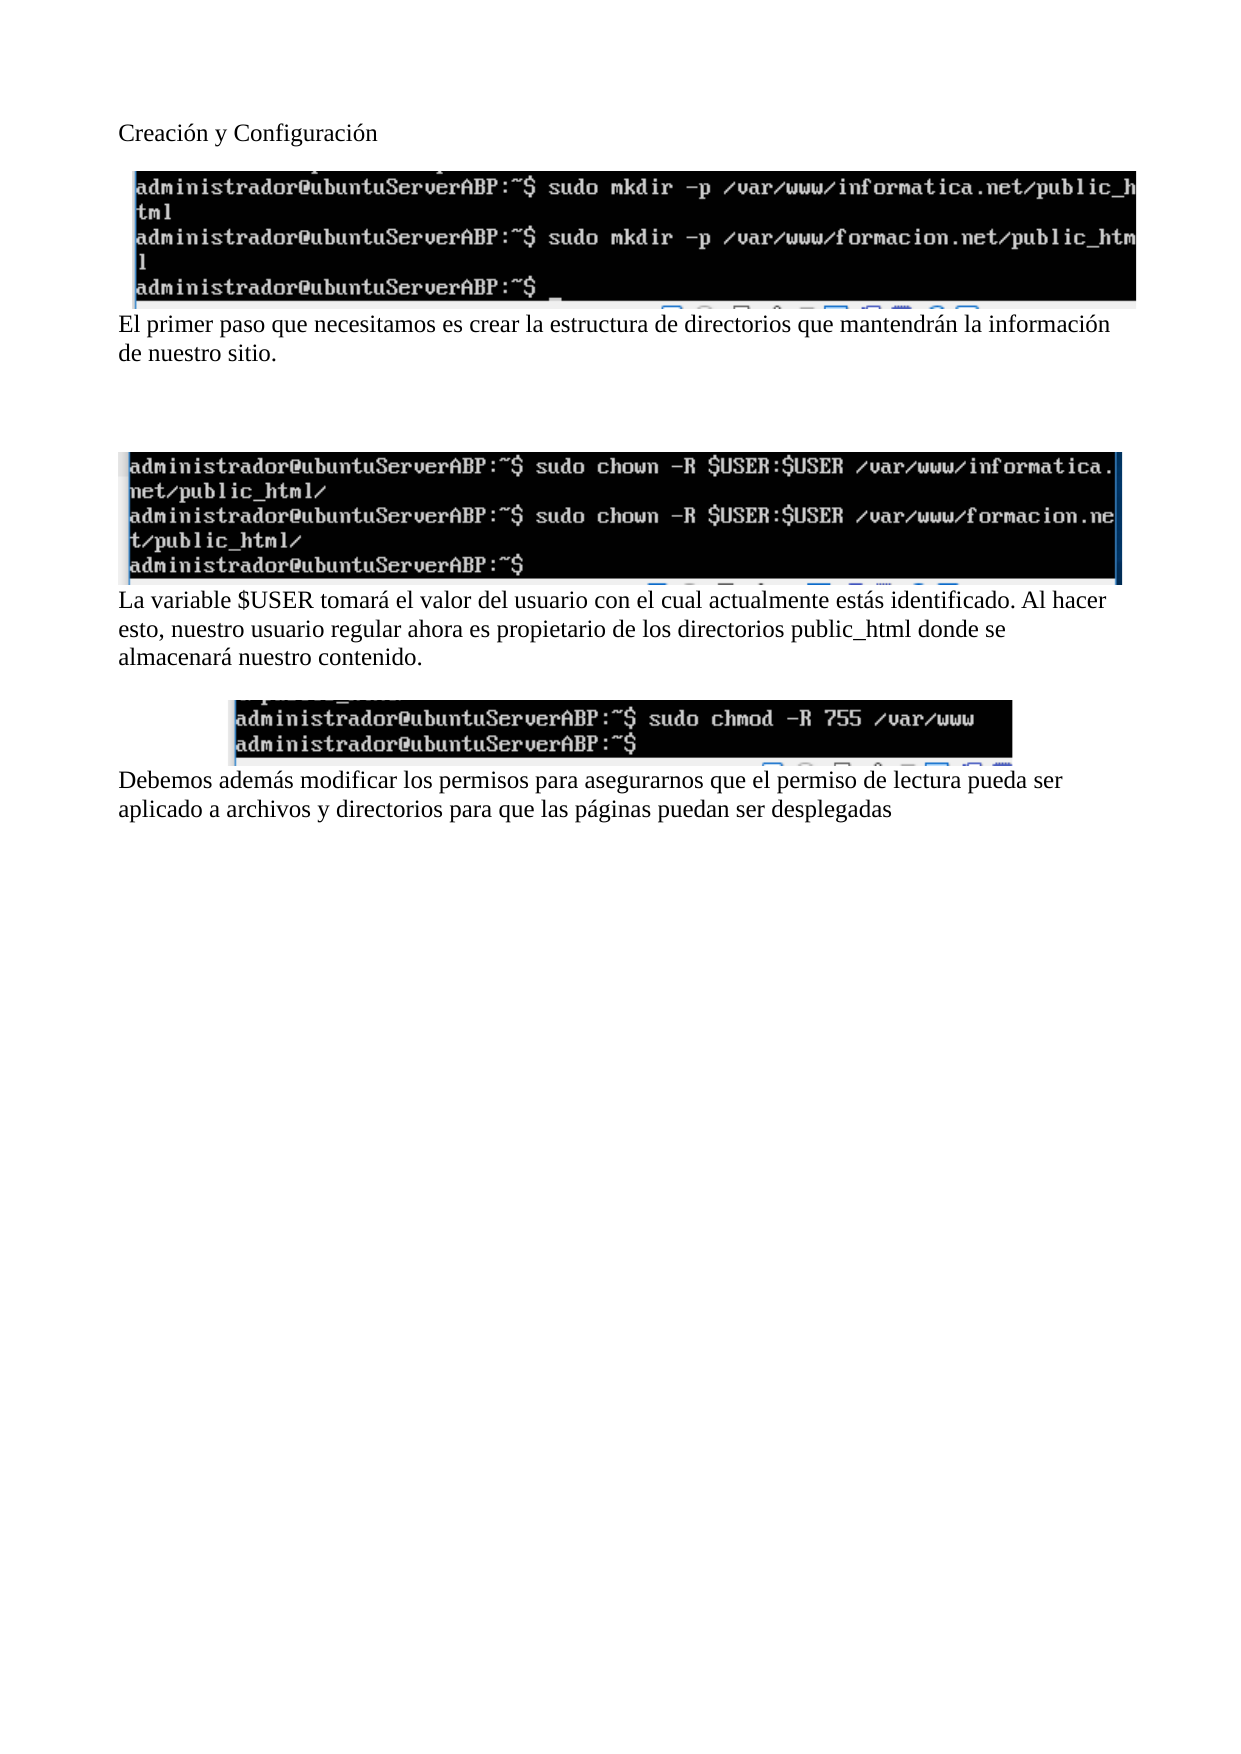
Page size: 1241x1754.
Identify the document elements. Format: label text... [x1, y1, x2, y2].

picture [118, 452, 1123, 585]
text El primer paso que necesitamos es crear la estructura de directorios que mantendrán la información de nuestro sitio. [118, 147, 1122, 367]
picture [227, 700, 1013, 766]
picture [132, 171, 1137, 309]
text La variable $USER tomará el valor del usuario con el cual actualmente estás identificado. Al hacer esto, nuestro usuario regular ahora es propietario de los directorios public_html donde se almacenará nuestro contenido. [118, 585, 1122, 671]
text Debemos además modificar los permisos para asegurarnos que el permiso de lectura pueda ser aplicado a archivos y directorios para que las páginas puedan ser desplegadas [118, 700, 1122, 823]
text Creación y Configuración [118, 118, 1122, 147]
